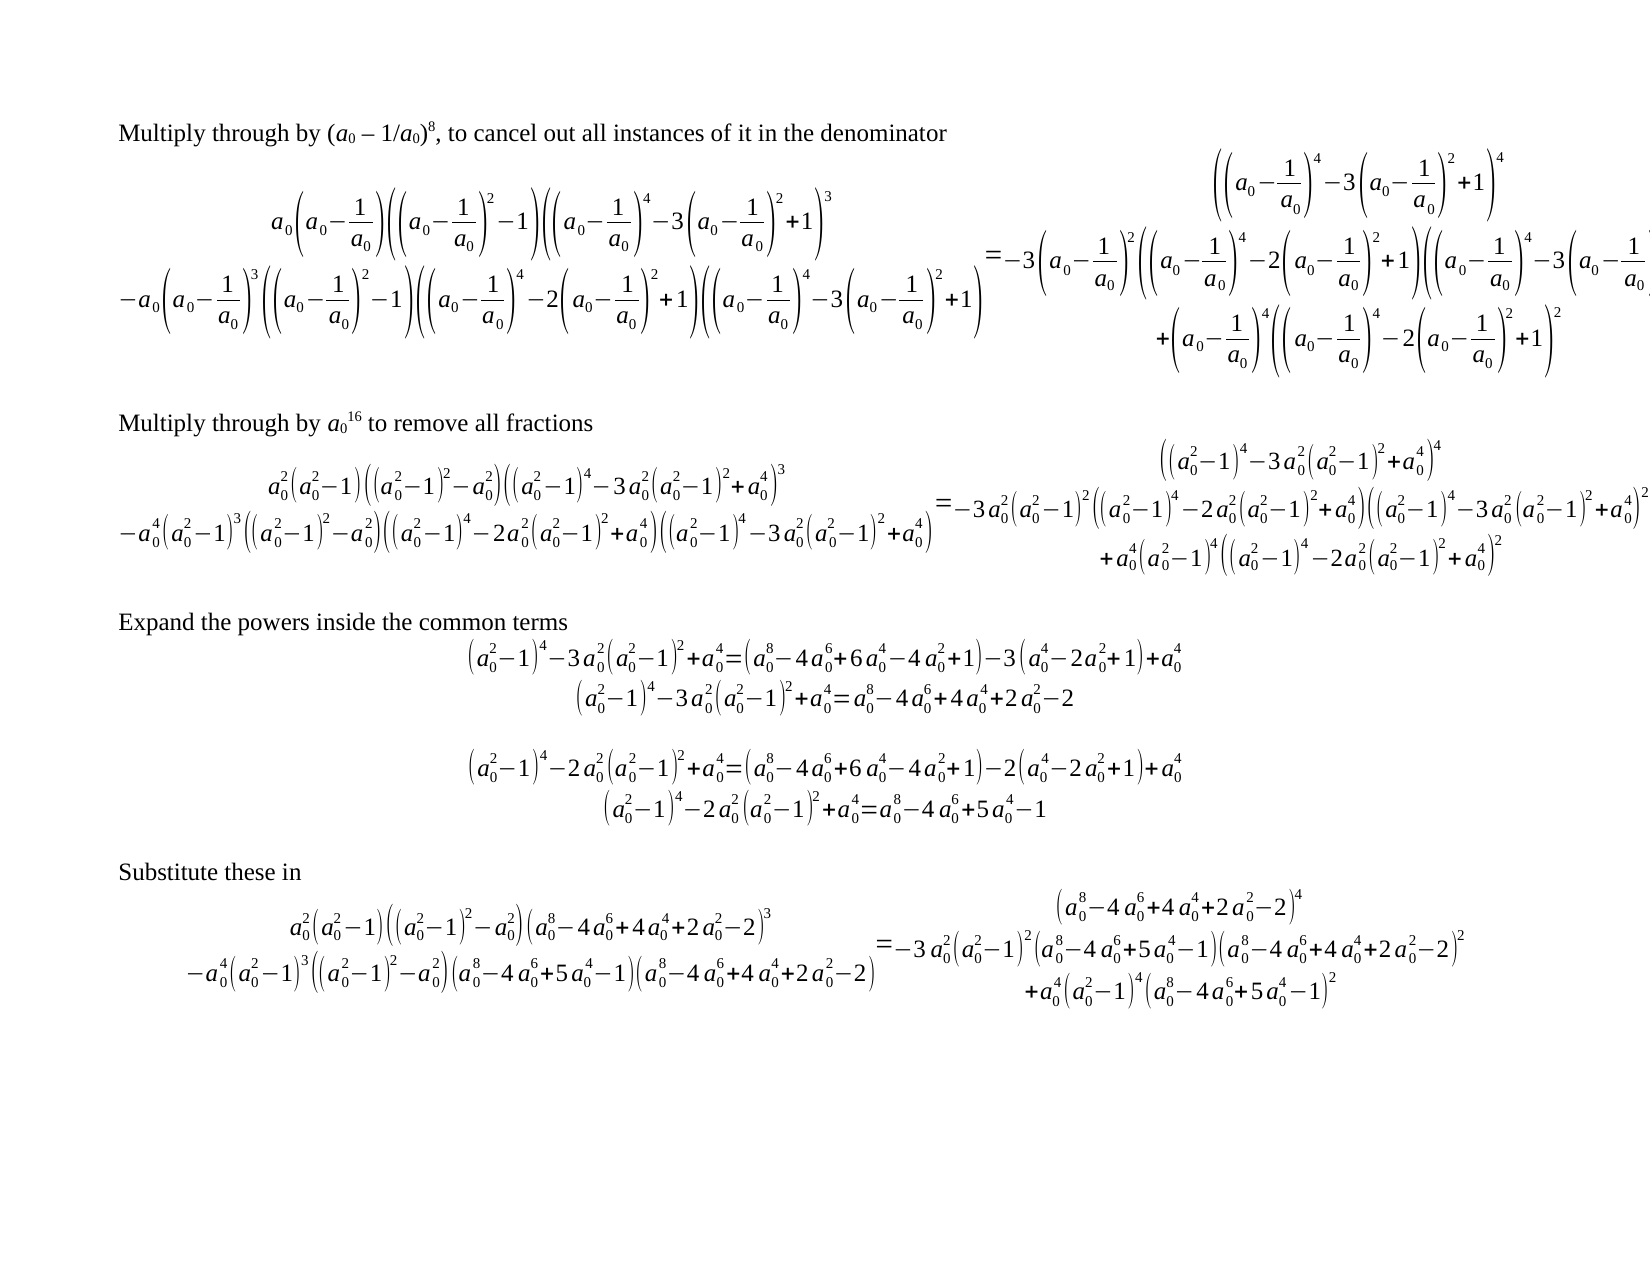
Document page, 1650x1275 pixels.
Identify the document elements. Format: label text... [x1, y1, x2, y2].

text Expand the powers inside the common terms [118, 607, 1532, 636]
text Multiply through by a016 to remove all fractions [118, 408, 1532, 437]
text Multiply through by (a0 – 1/a0)8, to cancel out all instances of it in the denominator [118, 118, 1532, 147]
text Substitute these in [118, 857, 1532, 886]
